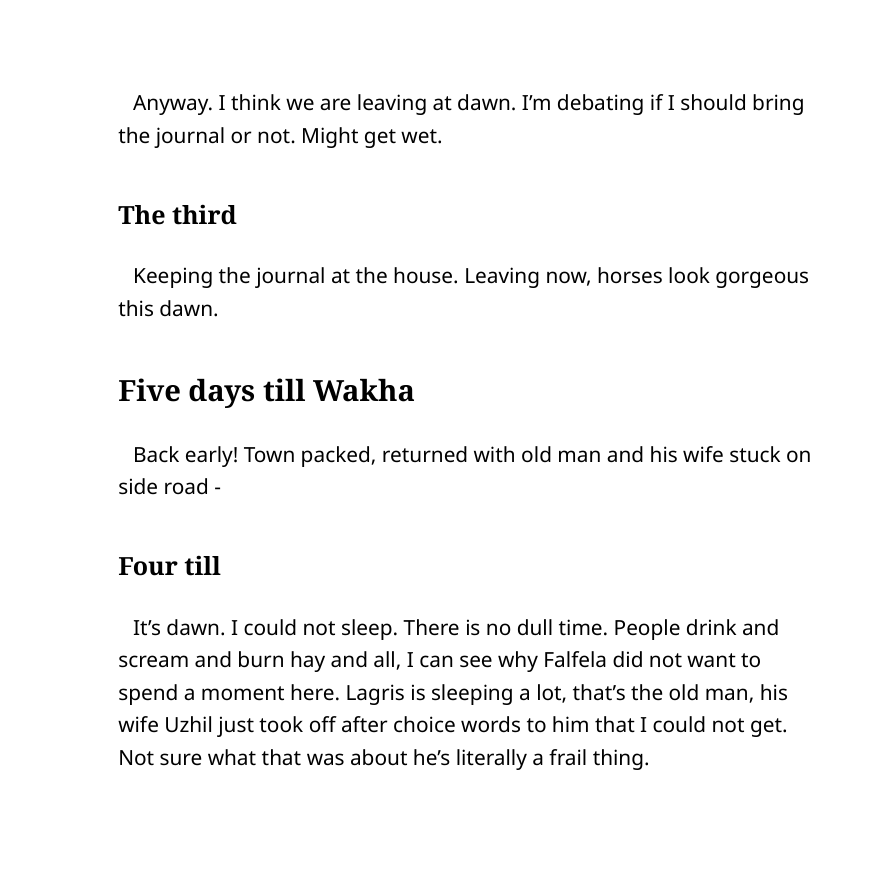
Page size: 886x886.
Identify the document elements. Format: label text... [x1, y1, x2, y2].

subtitle Four till [118, 549, 827, 583]
text Back early! Town packed, returned with old man and his wife stuck on side road - [118, 440, 827, 501]
text Anyway. I think we are leaving at dawn. I’m debating if I should bring the journal or not. Might get wet. [118, 88, 827, 149]
text It’s dawn. I could not sleep. There is no dull time. People drink and scream and burn hay and all, I can see why Falfela did not want to spend a moment here. Lagris is sleeping a lot, that’s the old man, his wife Uzhil just took off after choice words to him that I could not get. Not sure what that was about he’s literally a frail thing. [118, 613, 827, 771]
subtitle The third [118, 198, 827, 232]
text Keeping the journal at the house. Leaving now, horses look gorgeous this dawn. [118, 261, 827, 322]
subtitle Five days till Wakha [118, 371, 827, 410]
